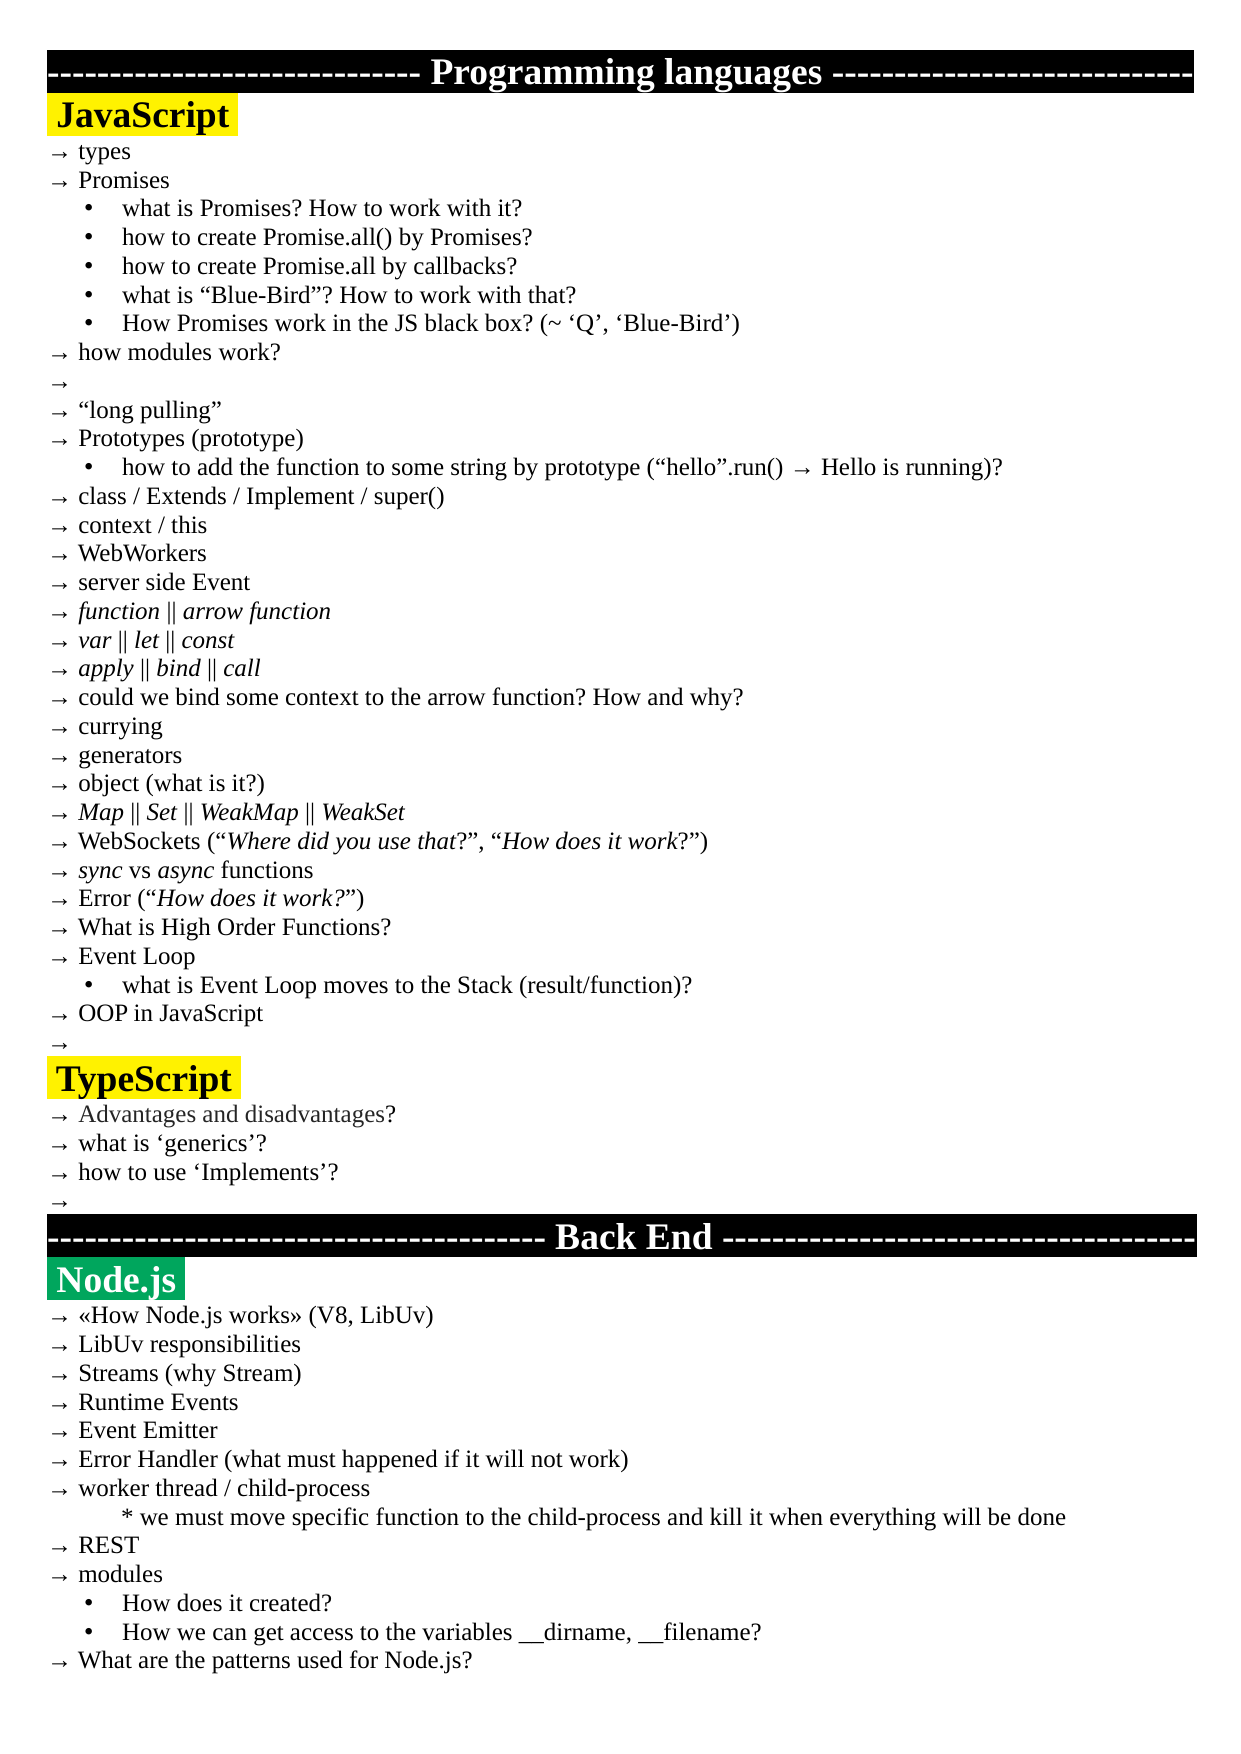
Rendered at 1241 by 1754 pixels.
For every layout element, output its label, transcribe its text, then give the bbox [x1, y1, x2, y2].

text → Map || Set || WeakMap || WeakSet [47, 797, 1200, 826]
text → Error (“How does it work?”) [47, 883, 1200, 912]
text → Event Emitter [47, 1415, 1200, 1444]
text → [47, 1185, 1200, 1214]
text ---------------------------------------- Back End -------------------------------------- [47, 1214, 1200, 1257]
text → server side Event [47, 567, 1200, 596]
text JavaScript [47, 93, 1200, 136]
text → var || let || const [47, 625, 1200, 653]
text → Error Handler (what must happened if it will not work) [47, 1444, 1200, 1473]
list what is “Blue-Bird”? How to work with that? [84, 280, 1200, 308]
text → WebWorkers [47, 538, 1200, 567]
text → LibUv responsibilities [47, 1329, 1200, 1358]
text → how modules work? [47, 337, 1200, 366]
text → object (what is it?) [47, 768, 1200, 797]
text → «How Node.js works» (V8, LibUv) [47, 1300, 1200, 1329]
text → [47, 1027, 1200, 1056]
text → context / this [47, 510, 1200, 538]
text Node.js [47, 1257, 1200, 1300]
text → worker thread / child-process [47, 1473, 1200, 1502]
text → Event Loop [47, 941, 1200, 970]
text → Promises [47, 165, 1200, 193]
list how to create Promise.all by callbacks? [84, 251, 1200, 280]
text → function || arrow function [47, 596, 1200, 625]
text → Prototypes (prototype) [47, 423, 1200, 452]
text → generators [47, 740, 1200, 768]
list How Promises work in the JS black box? (~ ‘Q’, ‘Blue-Bird’) [84, 308, 1200, 337]
text → REST [47, 1530, 1200, 1559]
list what is Promises? How to work with it? [84, 193, 1200, 222]
text → What are the patterns used for Node.js? [47, 1645, 1200, 1674]
text → “long pulling” [47, 395, 1200, 423]
text → what is ‘generics’? [47, 1128, 1200, 1157]
list how to create Promise.all() by Promises? [84, 222, 1200, 251]
text ------------------------------ Programming languages ----------------------------- [47, 50, 1200, 93]
list How we can get access to the variables __dirname, __filename? [84, 1617, 1200, 1645]
text → could we bind some context to the arrow function? How and why? [47, 682, 1200, 711]
text → OOP in JavaScript [47, 998, 1200, 1027]
list how to add the function to some string by prototype (“hello”.run() → Hello is running)? [84, 452, 1200, 481]
text → types [47, 136, 1200, 165]
text → modules [47, 1559, 1200, 1588]
text → Streams (why Stream) [47, 1358, 1200, 1387]
list How does it created? [84, 1588, 1200, 1617]
text → sync vs async functions [47, 855, 1200, 883]
text → currying [47, 711, 1200, 740]
text → Runtime Events [47, 1387, 1200, 1415]
text * we must move specific function to the child-process and kill it when everything will be done [47, 1502, 1200, 1530]
text → class / Extends / Implement / super() [47, 481, 1200, 510]
text → apply || bind || call [47, 653, 1200, 682]
text → [47, 366, 1200, 395]
text → What is High Order Functions? [47, 912, 1200, 941]
text → WebSockets (“Where did you use that?”, “How does it work?”) [47, 826, 1200, 855]
text → how to use ‘Implements’? [47, 1157, 1200, 1185]
text TypeScript [47, 1056, 1200, 1099]
list what is Event Loop moves to the Stack (result/function)? [84, 970, 1200, 998]
text → Advantages and disadvantages? [47, 1099, 1200, 1128]
